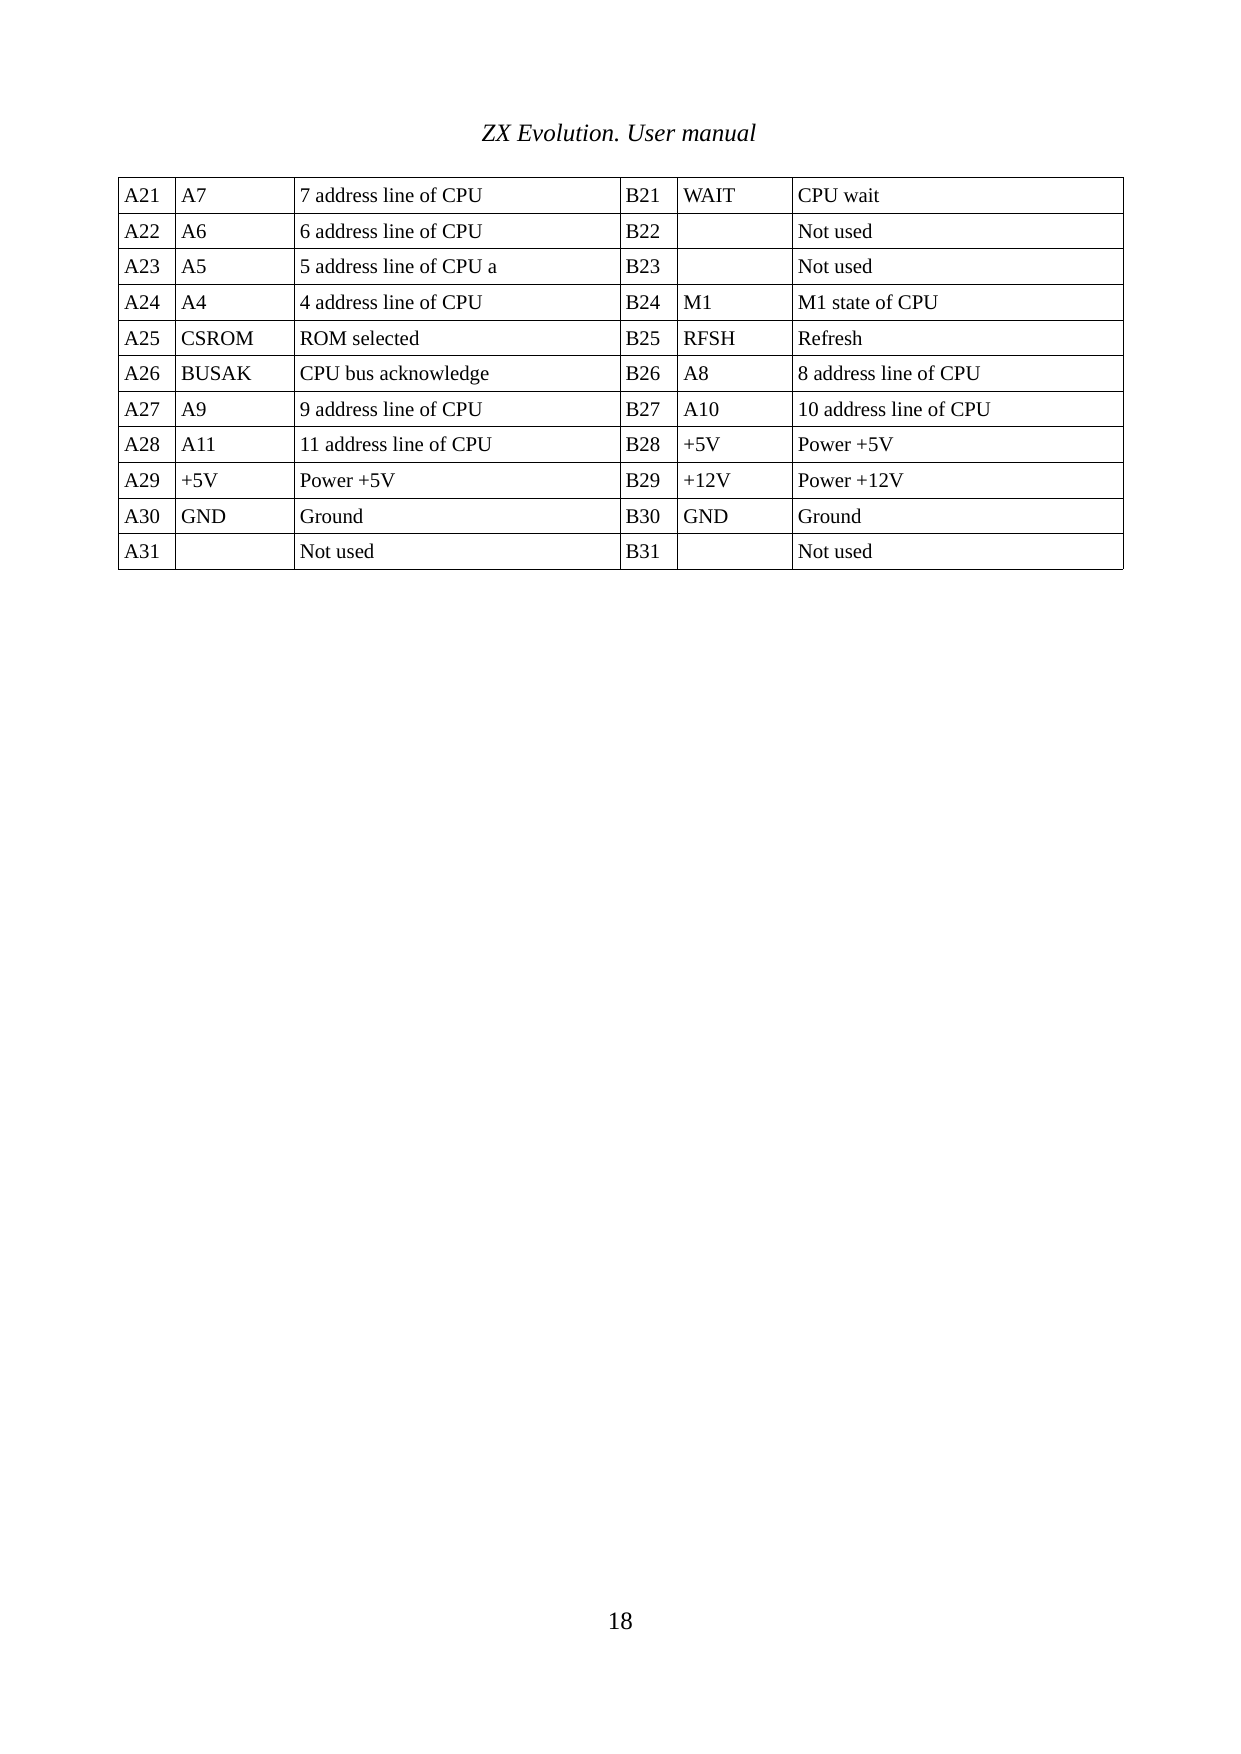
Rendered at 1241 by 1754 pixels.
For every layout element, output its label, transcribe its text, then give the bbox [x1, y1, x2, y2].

table_cell Ground [295, 499, 620, 533]
table_cell CSROM [176, 321, 294, 355]
table_cell B24 [621, 285, 677, 319]
table_cell Power +5V [793, 427, 1123, 462]
table_cell A30 [119, 499, 175, 533]
table_cell B29 [621, 463, 677, 498]
table_cell Power +12V [793, 463, 1123, 498]
table_cell +5V [176, 463, 294, 498]
table_cell GND [176, 499, 294, 533]
table_cell A9 [176, 392, 294, 426]
table_cell A4 [176, 285, 294, 319]
table_cell 11 address line of CPU [295, 427, 620, 462]
table_cell A24 [119, 285, 175, 319]
table_cell [678, 534, 792, 569]
table_cell A29 [119, 463, 175, 498]
table_cell A28 [119, 427, 175, 462]
table_cell B21 [621, 178, 677, 213]
table_cell ROM selected [295, 321, 620, 355]
table_cell GND [678, 499, 792, 533]
table_cell B31 [621, 534, 677, 569]
table_cell BUSAK [176, 356, 294, 391]
table_cell CPU bus acknowledge [295, 356, 620, 391]
table_cell [176, 534, 294, 569]
table_cell A22 [119, 214, 175, 248]
table_cell A23 [119, 249, 175, 284]
table_cell [678, 249, 792, 284]
table_cell B23 [621, 249, 677, 284]
table_cell Ground [793, 499, 1123, 533]
table_cell [678, 214, 792, 248]
table_cell A6 [176, 214, 294, 248]
table_cell +5V [678, 427, 792, 462]
table_cell A26 [119, 356, 175, 391]
table_cell B30 [621, 499, 677, 533]
table_cell Not used [295, 534, 620, 569]
table_cell Not used [793, 214, 1123, 248]
table_cell A8 [678, 356, 792, 391]
table_cell 6 address line of CPU [295, 214, 620, 248]
table_cell 5 address line of CPU а [295, 249, 620, 284]
table_cell B26 [621, 356, 677, 391]
table_cell CPU wait [793, 178, 1123, 213]
table_cell A31 [119, 534, 175, 569]
table_cell Refresh [793, 321, 1123, 355]
table_cell B28 [621, 427, 677, 462]
table_cell Not used [793, 534, 1123, 569]
table_cell 7 address line of CPU [295, 178, 620, 213]
table_cell B22 [621, 214, 677, 248]
table_cell A11 [176, 427, 294, 462]
table_cell WAIT [678, 178, 792, 213]
table_cell M1 [678, 285, 792, 319]
table_cell Not used [793, 249, 1123, 284]
table_cell 8 address line of CPU [793, 356, 1123, 391]
table_cell B25 [621, 321, 677, 355]
table_cell B27 [621, 392, 677, 426]
table_cell A7 [176, 178, 294, 213]
table_cell A27 [119, 392, 175, 426]
table_cell 4 address line of CPU [295, 285, 620, 319]
table_cell RFSH [678, 321, 792, 355]
table_cell Power +5V [295, 463, 620, 498]
table_cell A10 [678, 392, 792, 426]
table_cell 10 address line of CPU [793, 392, 1123, 426]
table_cell +12V [678, 463, 792, 498]
table_cell A25 [119, 321, 175, 355]
table_cell M1 state of CPU [793, 285, 1123, 319]
table_cell A5 [176, 249, 294, 284]
table_cell 9 address line of CPU [295, 392, 620, 426]
table_cell A21 [119, 178, 175, 213]
